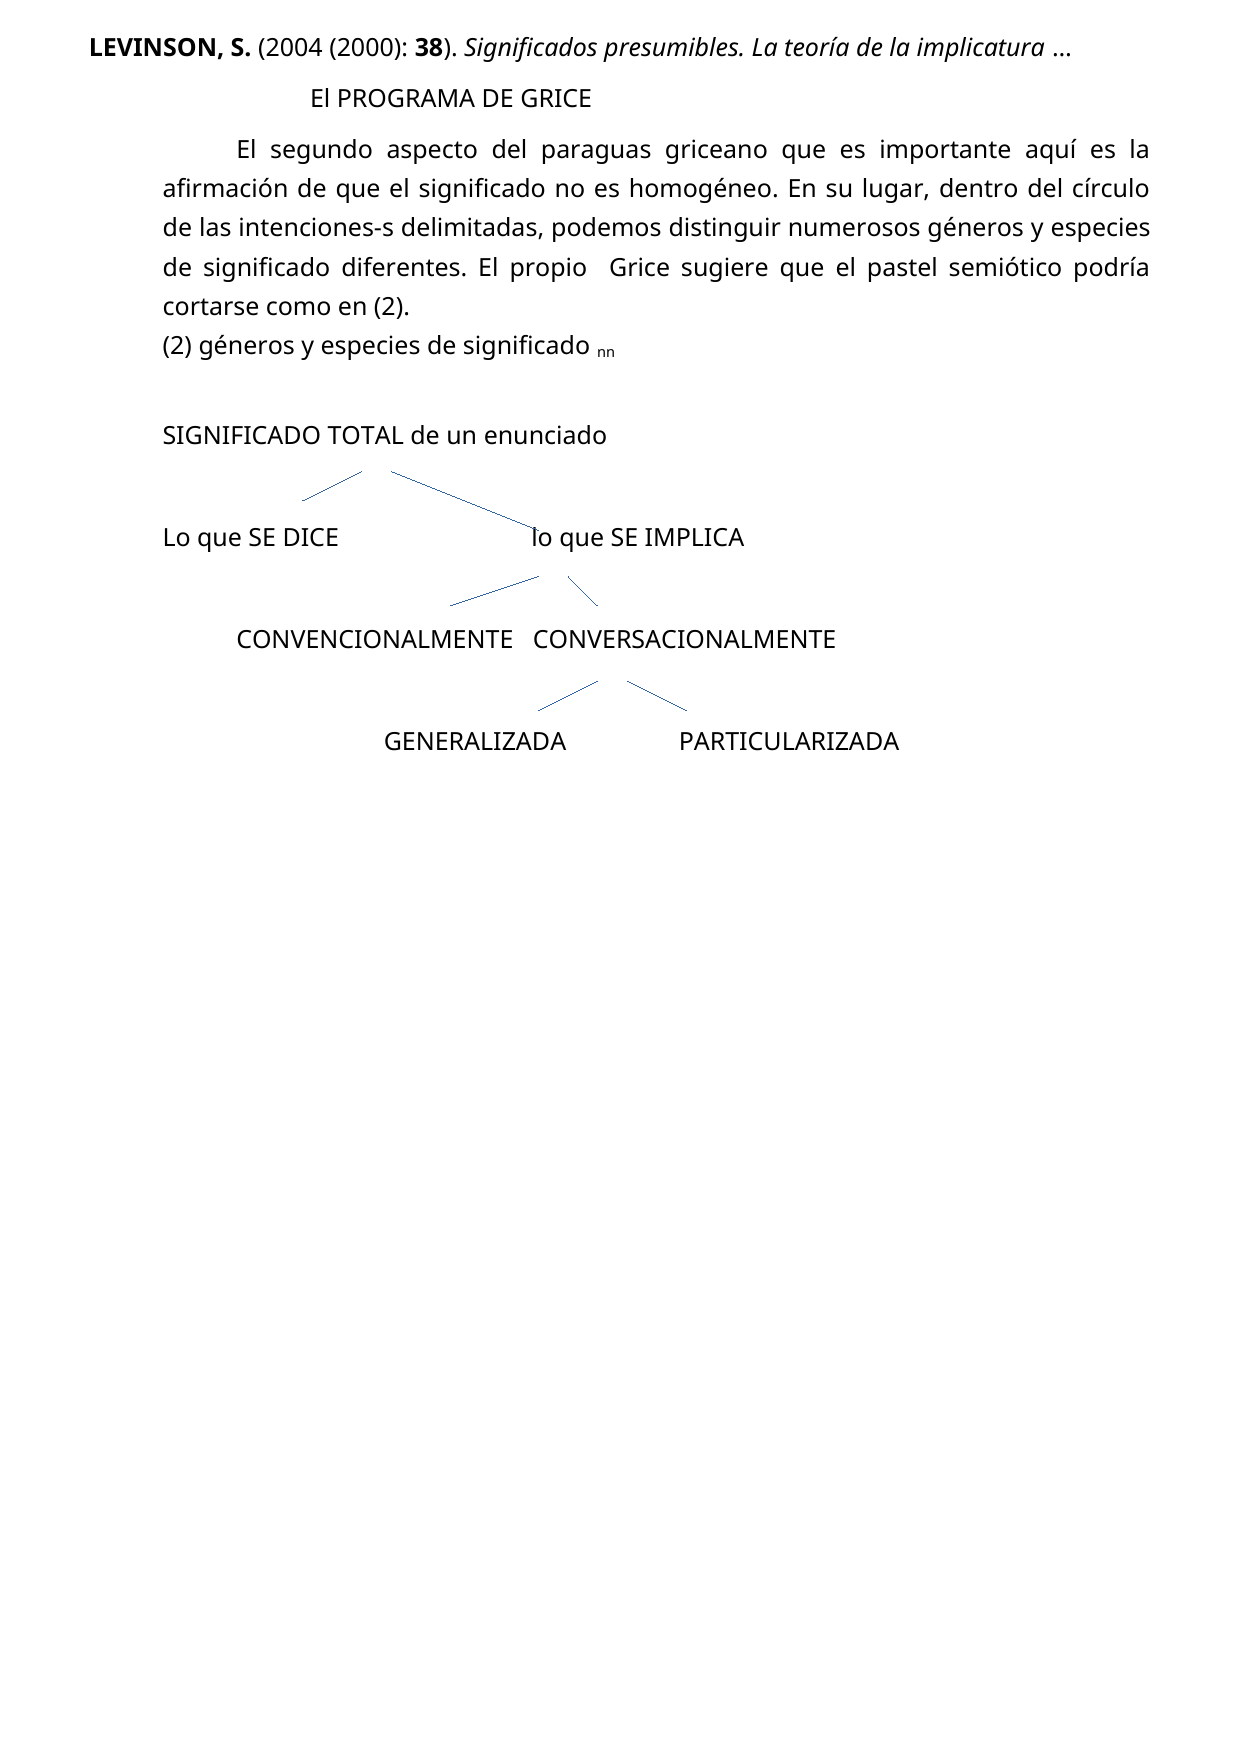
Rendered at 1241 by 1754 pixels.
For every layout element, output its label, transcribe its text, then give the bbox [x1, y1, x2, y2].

text SIGNIFICADO TOTAL de un enunciado [88, 418, 1152, 452]
text Lo que SE DICE lo que SE IMPLICA [88, 520, 1152, 554]
text CONVENCIONALMENTE CONVERSACIONALMENTE [88, 622, 1152, 656]
text (2) géneros y especies de significado nn [162, 327, 1152, 362]
text LEVINSON, S. (2004 (2000): 38). Significados presumibles. La teoría de la implicatura … [88, 29, 1152, 64]
text El segundo aspecto del paraguas griceano que es importante aquí es la afirmación de que el significado no es homogéneo. En su lugar, dentro del círculo de las intenciones-s delimitadas, podemos distinguir numerosos géneros y especies de significado diferentes. El propio Grice sugiere que el pastel semiótico podría cortarse como en (2). [162, 132, 1152, 322]
text El PROGRAMA DE GRICE [88, 81, 1152, 115]
text GENERALIZADA PARTICULARIZADA [88, 724, 1152, 758]
